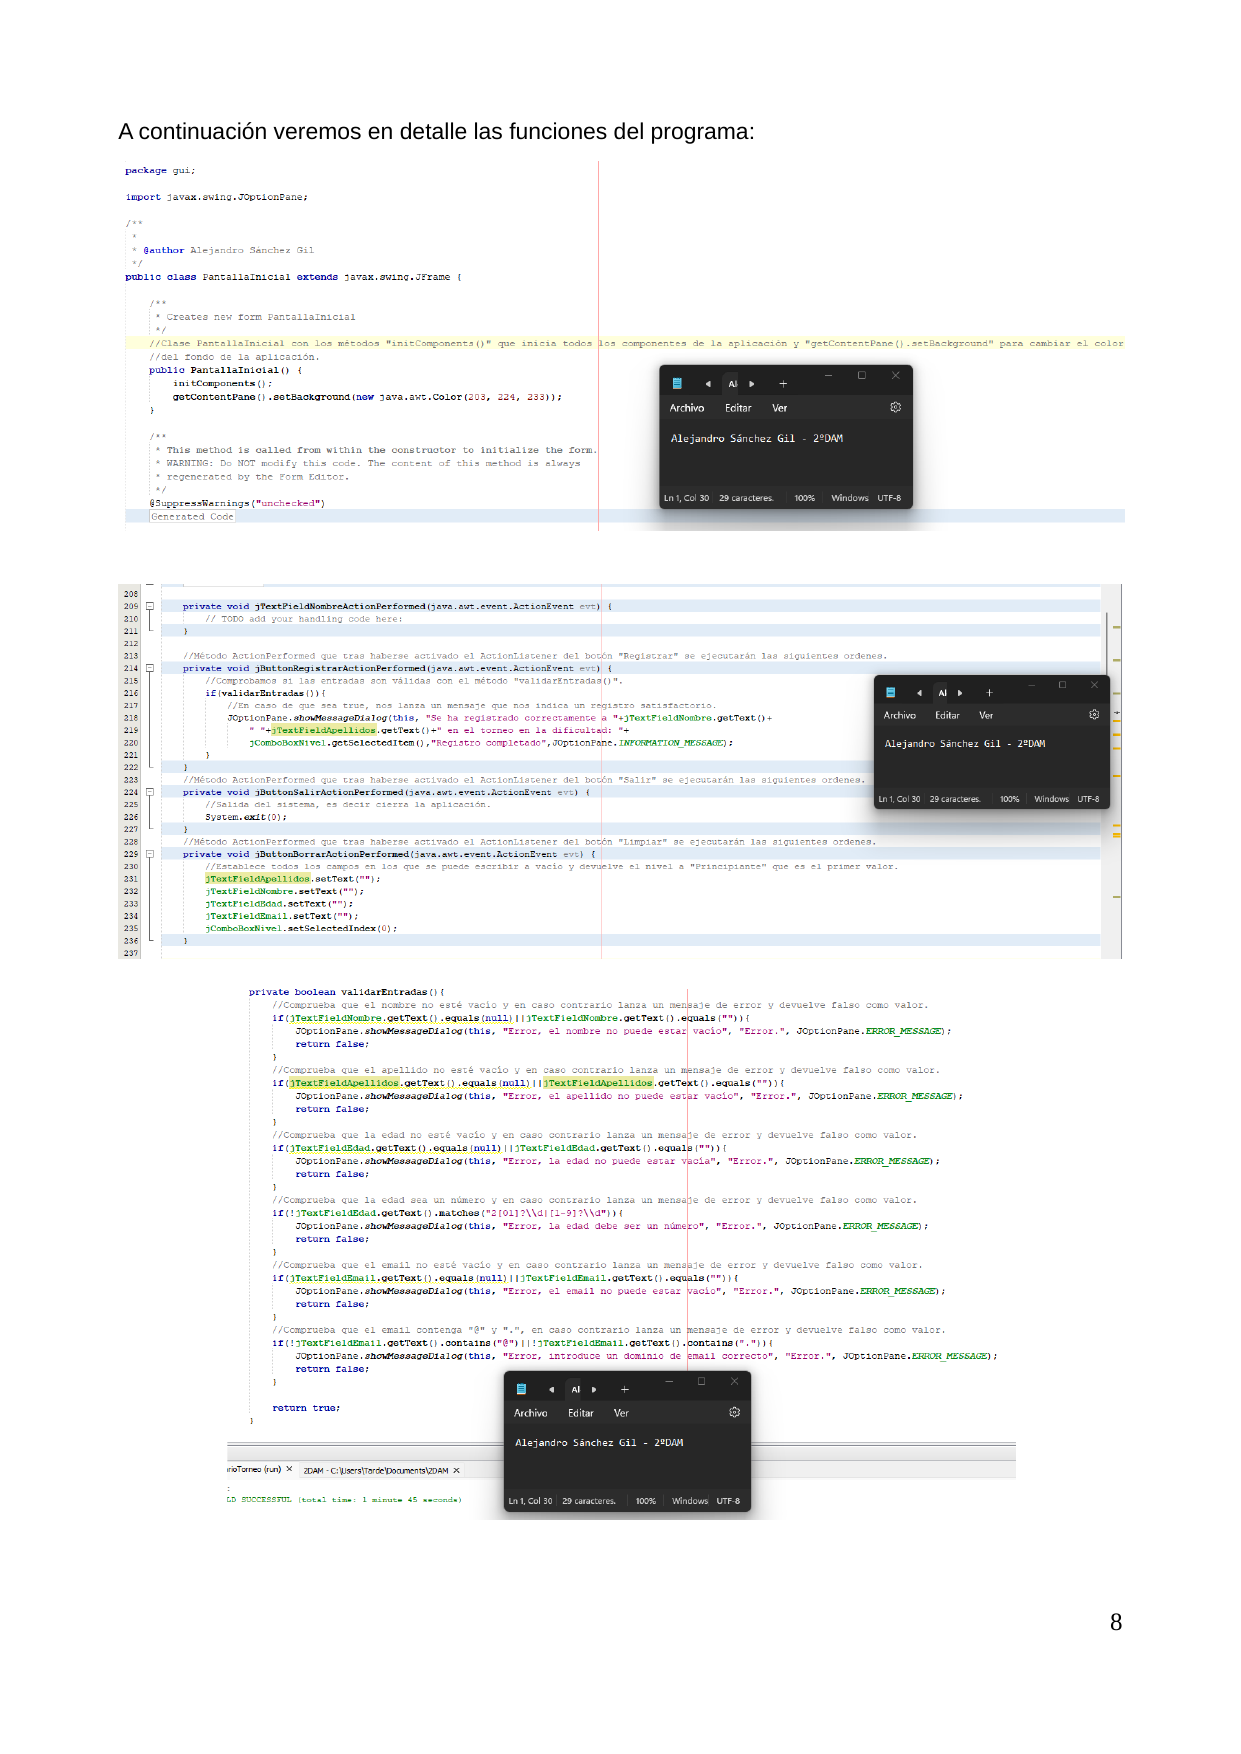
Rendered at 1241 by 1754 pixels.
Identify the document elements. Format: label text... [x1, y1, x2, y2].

picture [227, 989, 1016, 1520]
picture [118, 584, 1123, 959]
text A continuación veremos en detalle las funciones del programa: [118, 118, 1122, 144]
picture [121, 161, 1125, 531]
